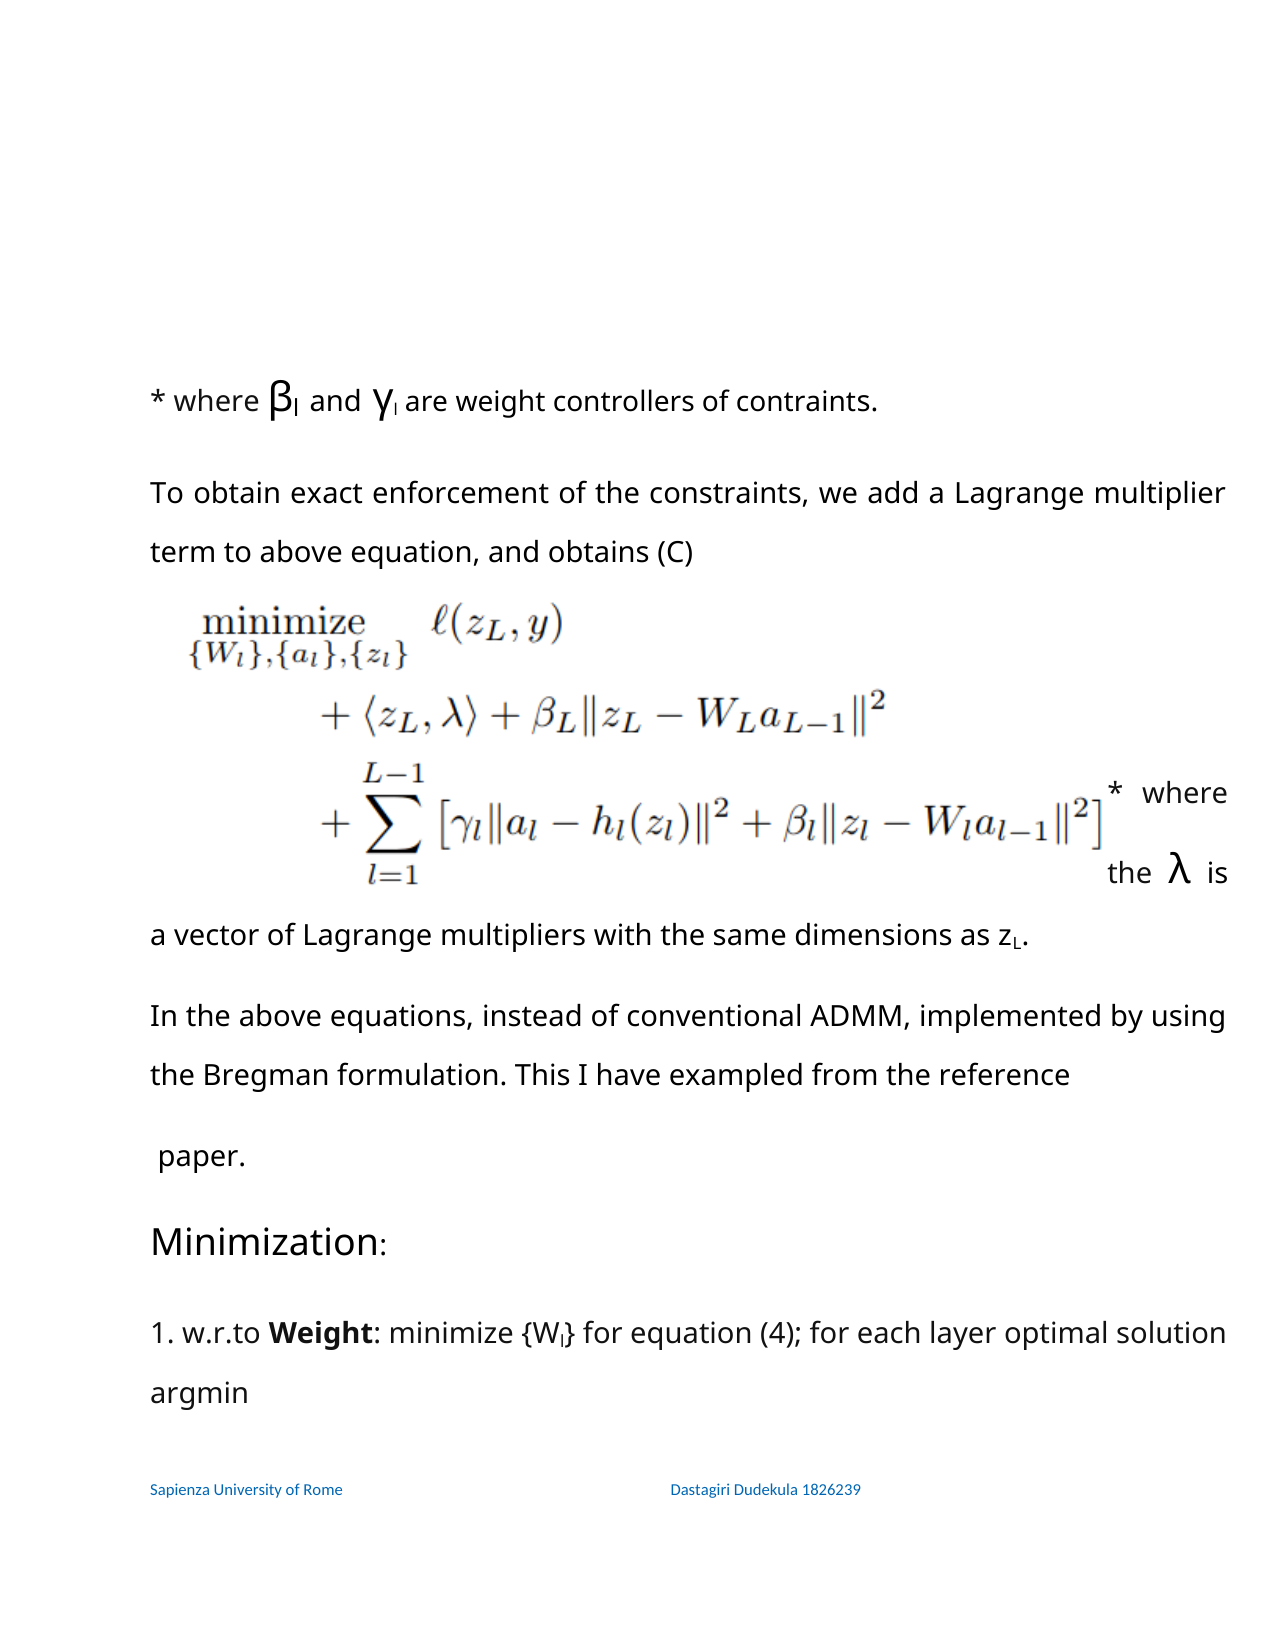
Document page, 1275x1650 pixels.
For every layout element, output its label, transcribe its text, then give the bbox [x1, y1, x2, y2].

text * where the λ is a vector of Lagrange multipliers with the same dimensions as zL. [150, 772, 1228, 954]
text In the above equations, instead of conventional ADMM, implemented by using the Bregman formulation. This I have exampled from the reference [150, 995, 1228, 1094]
text Minimization: [150, 1215, 1228, 1266]
text To obtain exact enforcement of the constraints, we add a Lagrange multiplier term to above equation, and obtains (C) [150, 472, 1228, 571]
picture [180, 581, 1108, 900]
text 1. w.r.to Weight: minimize {Wl} for equation (4); for each layer optimal solution argmin [150, 1312, 1228, 1412]
text * where βl and γl are weight controllers of contraints. [150, 368, 1228, 423]
text paper. [150, 1135, 1228, 1174]
